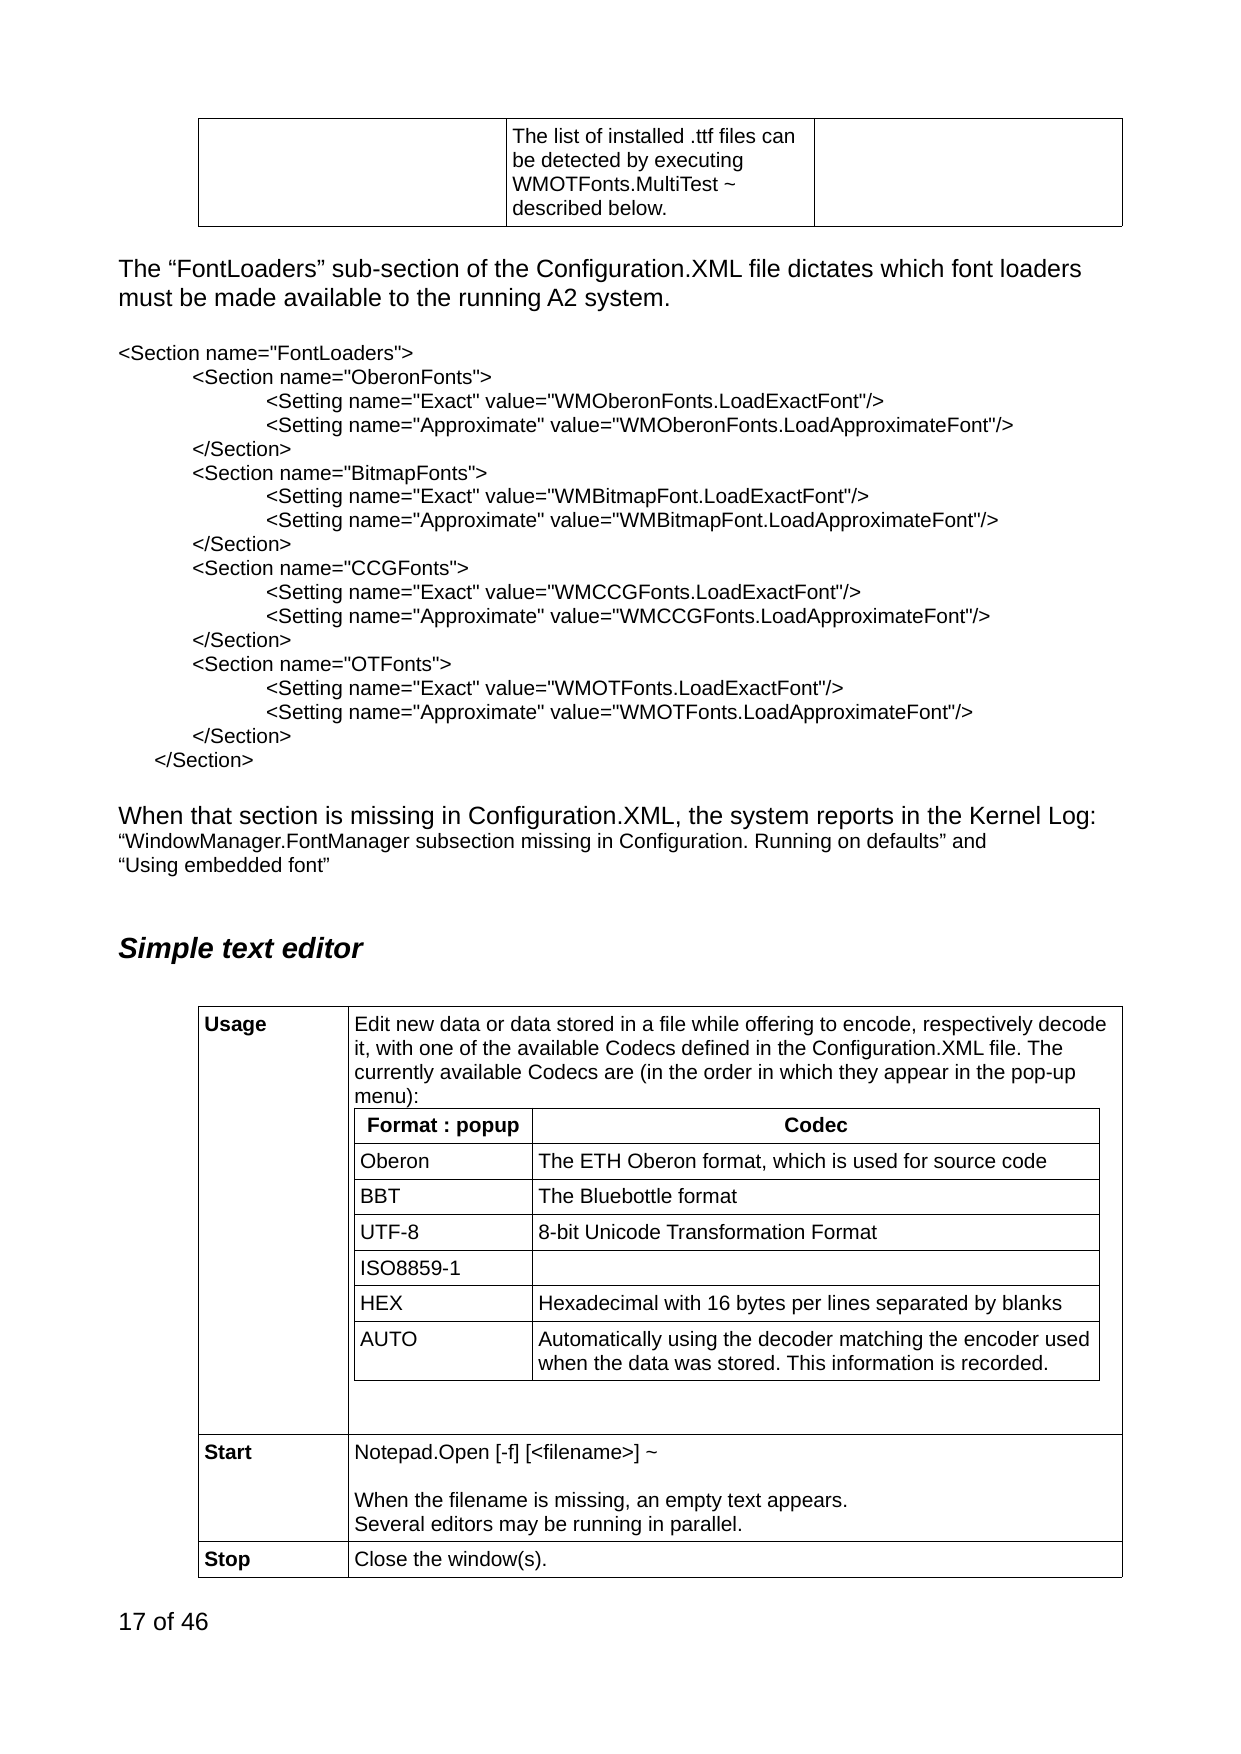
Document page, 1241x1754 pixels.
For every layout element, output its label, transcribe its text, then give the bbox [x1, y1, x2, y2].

table_cell Stop [199, 1542, 348, 1577]
text When that section is missing in Configuration.XML, the system reports in the Kernel Log: [118, 801, 1122, 829]
table_header Usage [199, 1007, 348, 1434]
table_cell Start [199, 1435, 348, 1541]
table_cell ISO8859-1 [355, 1251, 532, 1285]
table_cell UTF-8 [355, 1215, 532, 1249]
table_cell [199, 119, 506, 226]
table_header Codec [533, 1109, 1099, 1143]
table_header Edit new data or data stored in a file while offering to encode, respectively decode it, with one of the available Codecs defined in the Configuration.XML file. The currently available Codecs are (in the order in which they appear in the pop-up menu): [349, 1007, 1122, 1434]
table_cell BBT [355, 1180, 532, 1214]
table_cell [815, 119, 1122, 226]
text The “FontLoaders” sub-section of the Configuration.XML file dictates which font loaders must be made available to the running A2 system. [118, 254, 1122, 312]
text “WindowManager.FontManager subsection missing in Configuration. Running on defaults” and [118, 829, 1122, 853]
table_cell The list of installed .ttf files can be detected by executing WMOTFonts.MultiTest ~ described below. [507, 119, 814, 226]
table_cell Notepad.Open [-f] [<filename>] ~ When the filename is missing, an empty text appears. Several editors may be running in parallel. [349, 1435, 1122, 1541]
subtitle Simple text editor [118, 931, 1122, 964]
table_cell Hexadecimal with 16 bytes per lines separated by blanks [533, 1286, 1099, 1321]
table_cell The ETH Oberon format, which is used for source code [533, 1144, 1099, 1178]
table_header Format : popup [355, 1109, 532, 1143]
text <Section name="FontLoaders"> <Section name="OberonFonts"> <Setting name="Exact" value="WMOberonFonts.LoadExactFont"/> <Setting name="Approximate" value="WMOberonFonts.LoadApproximateFont"/> </Section> <Section name="BitmapFonts"> <Setting name="Exact" value="WMBitmapFont.LoadExactFont"/> <Setting name="Approximate" value="WMBitmapFont.LoadApproximateFont"/> </Section> <Section name="CCGFonts"> <Setting name="Exact" value="WMCCGFonts.LoadExactFont"/> <Setting name="Approximate" value="WMCCGFonts.LoadApproximateFont"/> </Section> <Section name="OTFonts"> <Setting name="Exact" value="WMOTFonts.LoadExactFont"/> <Setting name="Approximate" value="WMOTFonts.LoadApproximateFont"/> </Section> </Section> [118, 341, 1122, 772]
table_cell Oberon [355, 1144, 532, 1178]
table_cell 8-bit Unicode Transformation Format [533, 1215, 1099, 1249]
table_cell The Bluebottle format [533, 1180, 1099, 1214]
table_cell Automatically using the decoder matching the encoder used when the data was stored. This information is recorded. [533, 1322, 1099, 1380]
table_cell Close the window(s). [349, 1542, 1122, 1577]
table_cell [533, 1251, 1099, 1285]
table_cell HEX [355, 1286, 532, 1321]
text “Using embedded font” [118, 853, 1122, 877]
table_cell AUTO [355, 1322, 532, 1380]
